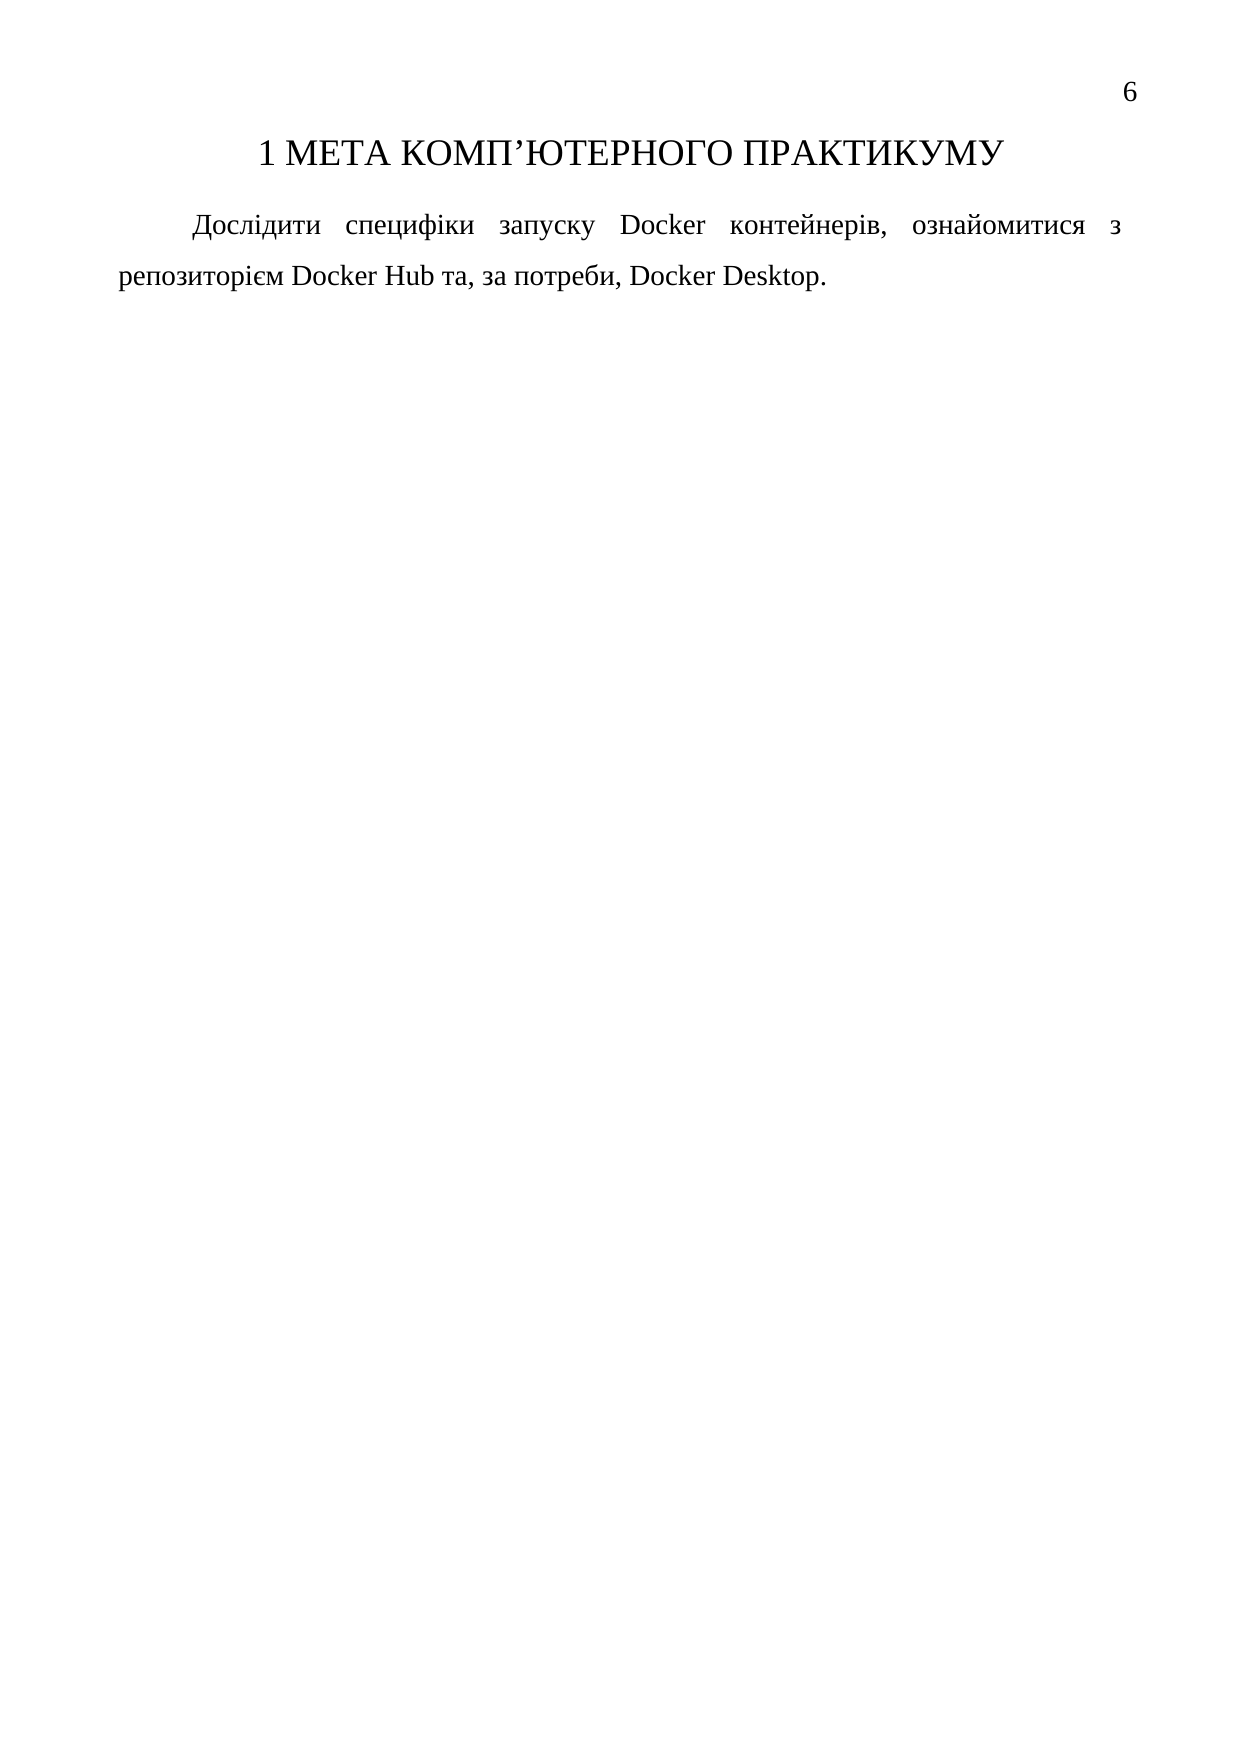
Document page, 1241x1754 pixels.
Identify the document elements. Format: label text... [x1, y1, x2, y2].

subtitle Мета комп’ютерного практикуму [158, 130, 1104, 173]
text Дослідити специфіки запуску Docker контейнерів, ознайомитися з репозиторієм Docker Hub та, за потреби, Docker Desktop. [118, 207, 1122, 291]
